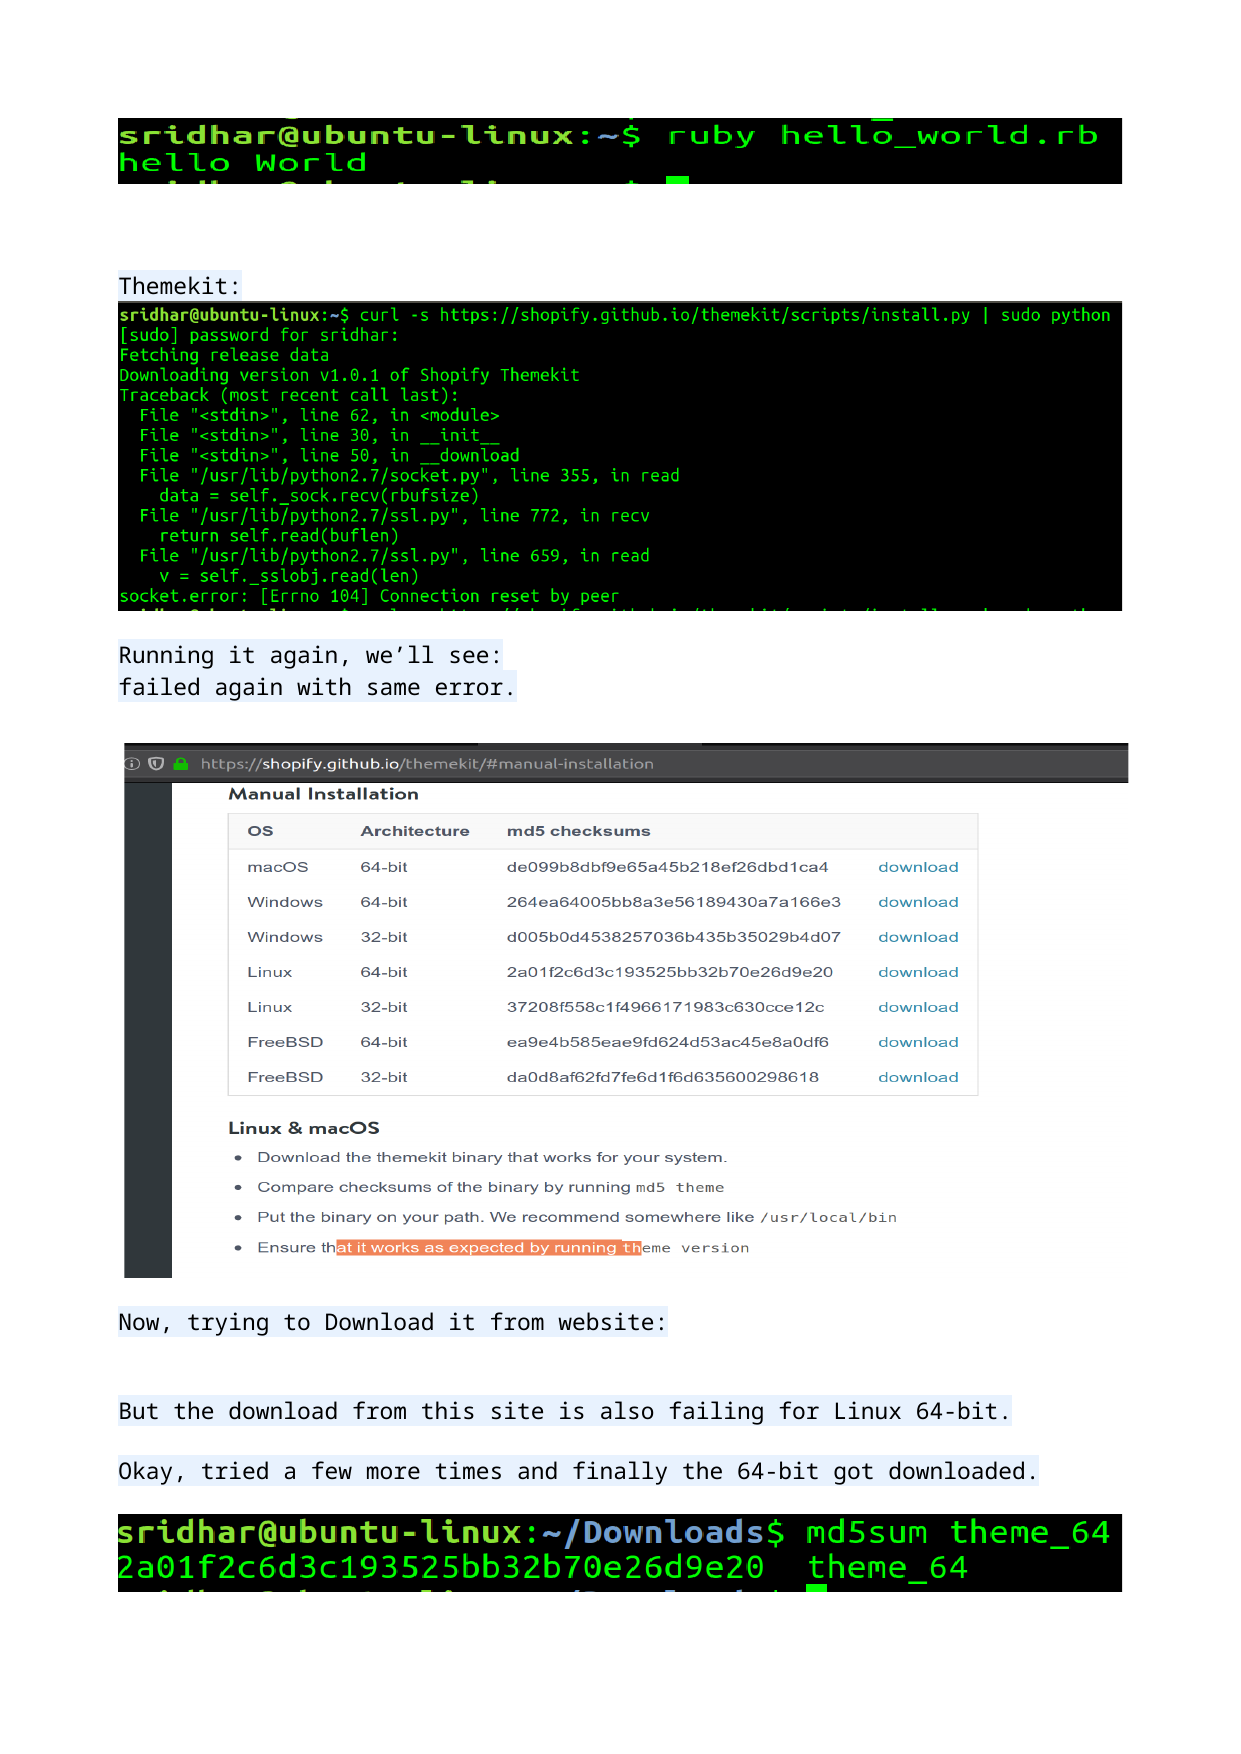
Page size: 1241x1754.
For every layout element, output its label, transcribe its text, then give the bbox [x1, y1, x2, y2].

text Running it again, we’ll see: [118, 639, 1122, 670]
picture [124, 743, 1129, 1278]
text Okay, tried a few more times and finally the 64-bit got downloaded. [118, 1455, 1122, 1486]
text failed again with same error. [118, 670, 1122, 702]
picture [118, 301, 1123, 611]
text But the download from this site is also failing for Linux 64-bit. [118, 1395, 1122, 1426]
text Now, trying to Download it from website: [118, 1306, 1122, 1337]
picture [118, 118, 1123, 184]
text Themekit: [118, 270, 1122, 301]
picture [118, 1514, 1123, 1592]
